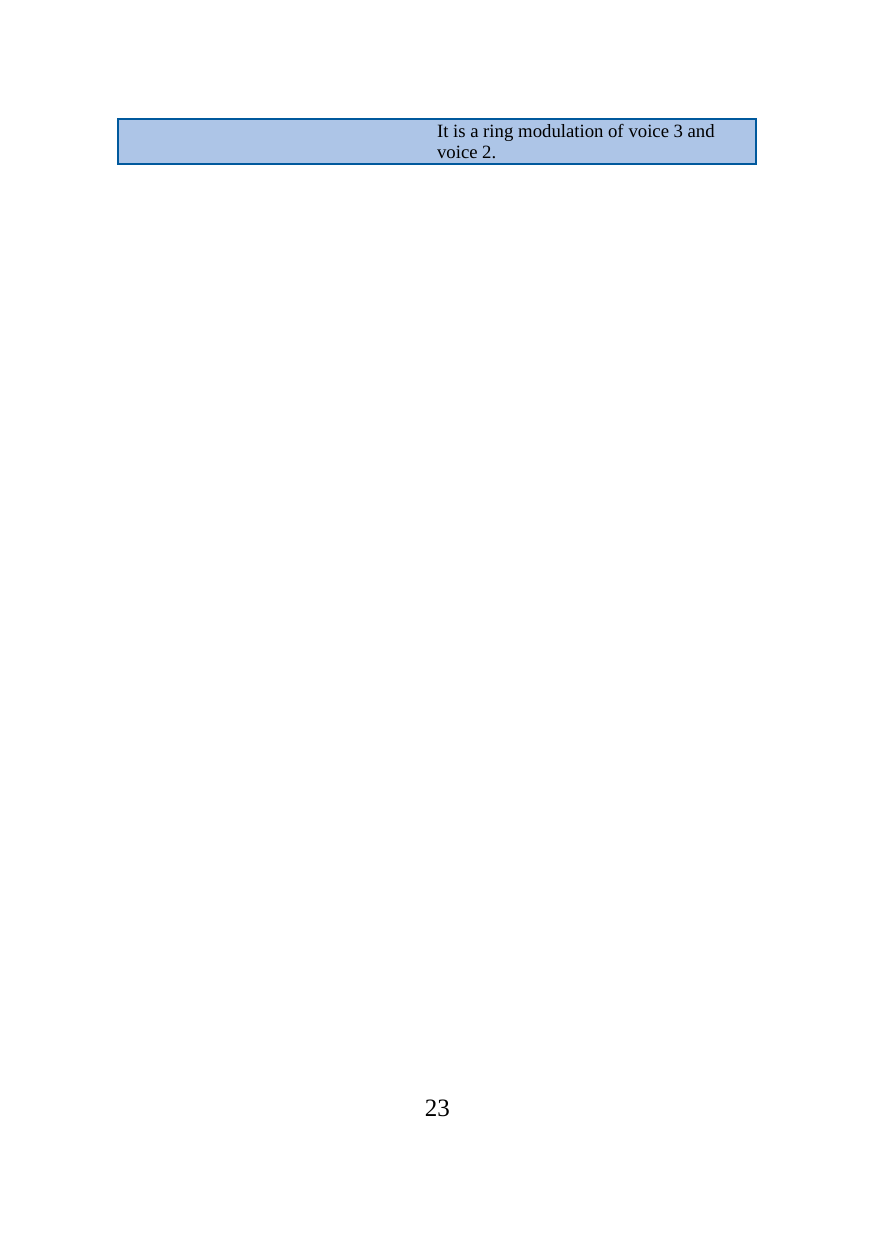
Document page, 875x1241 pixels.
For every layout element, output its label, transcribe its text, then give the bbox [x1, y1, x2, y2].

table_cell [119, 120, 437, 163]
table_cell It is a ring modulation of voice 3 and voice 2. [437, 120, 755, 163]
